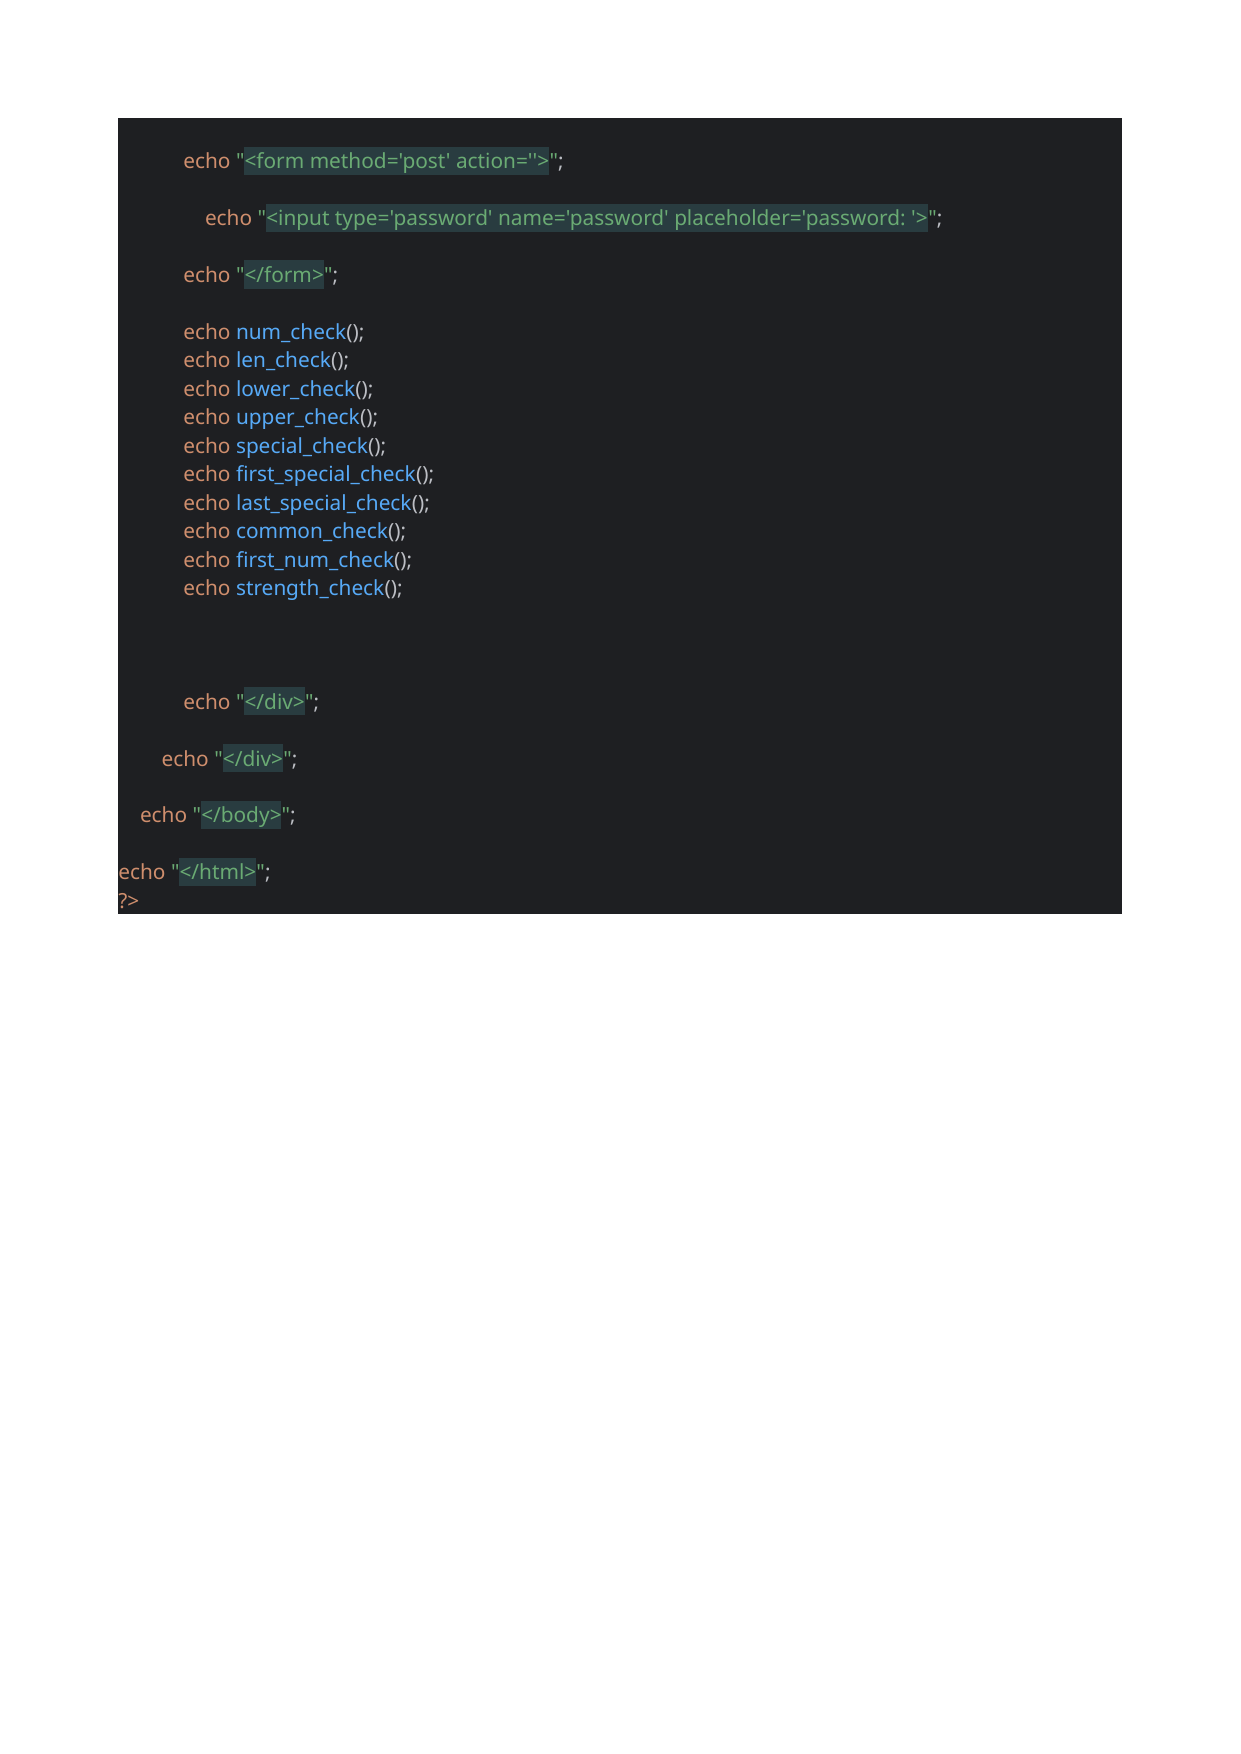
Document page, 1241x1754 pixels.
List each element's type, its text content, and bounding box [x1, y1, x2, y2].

text echo "<form method='post' action=''>"; echo "<input type='password' name='password' placeholder='password: '>"; echo "</form>"; echo num_check(); echo len_check(); echo lower_check(); echo upper_check(); echo special_check(); echo first_special_check(); echo last_special_check(); echo common_check(); echo first_num_check(); echo strength_check(); echo "</div>"; echo "</div>"; echo "</body>"; echo "</html>"; ?> [118, 118, 1122, 914]
